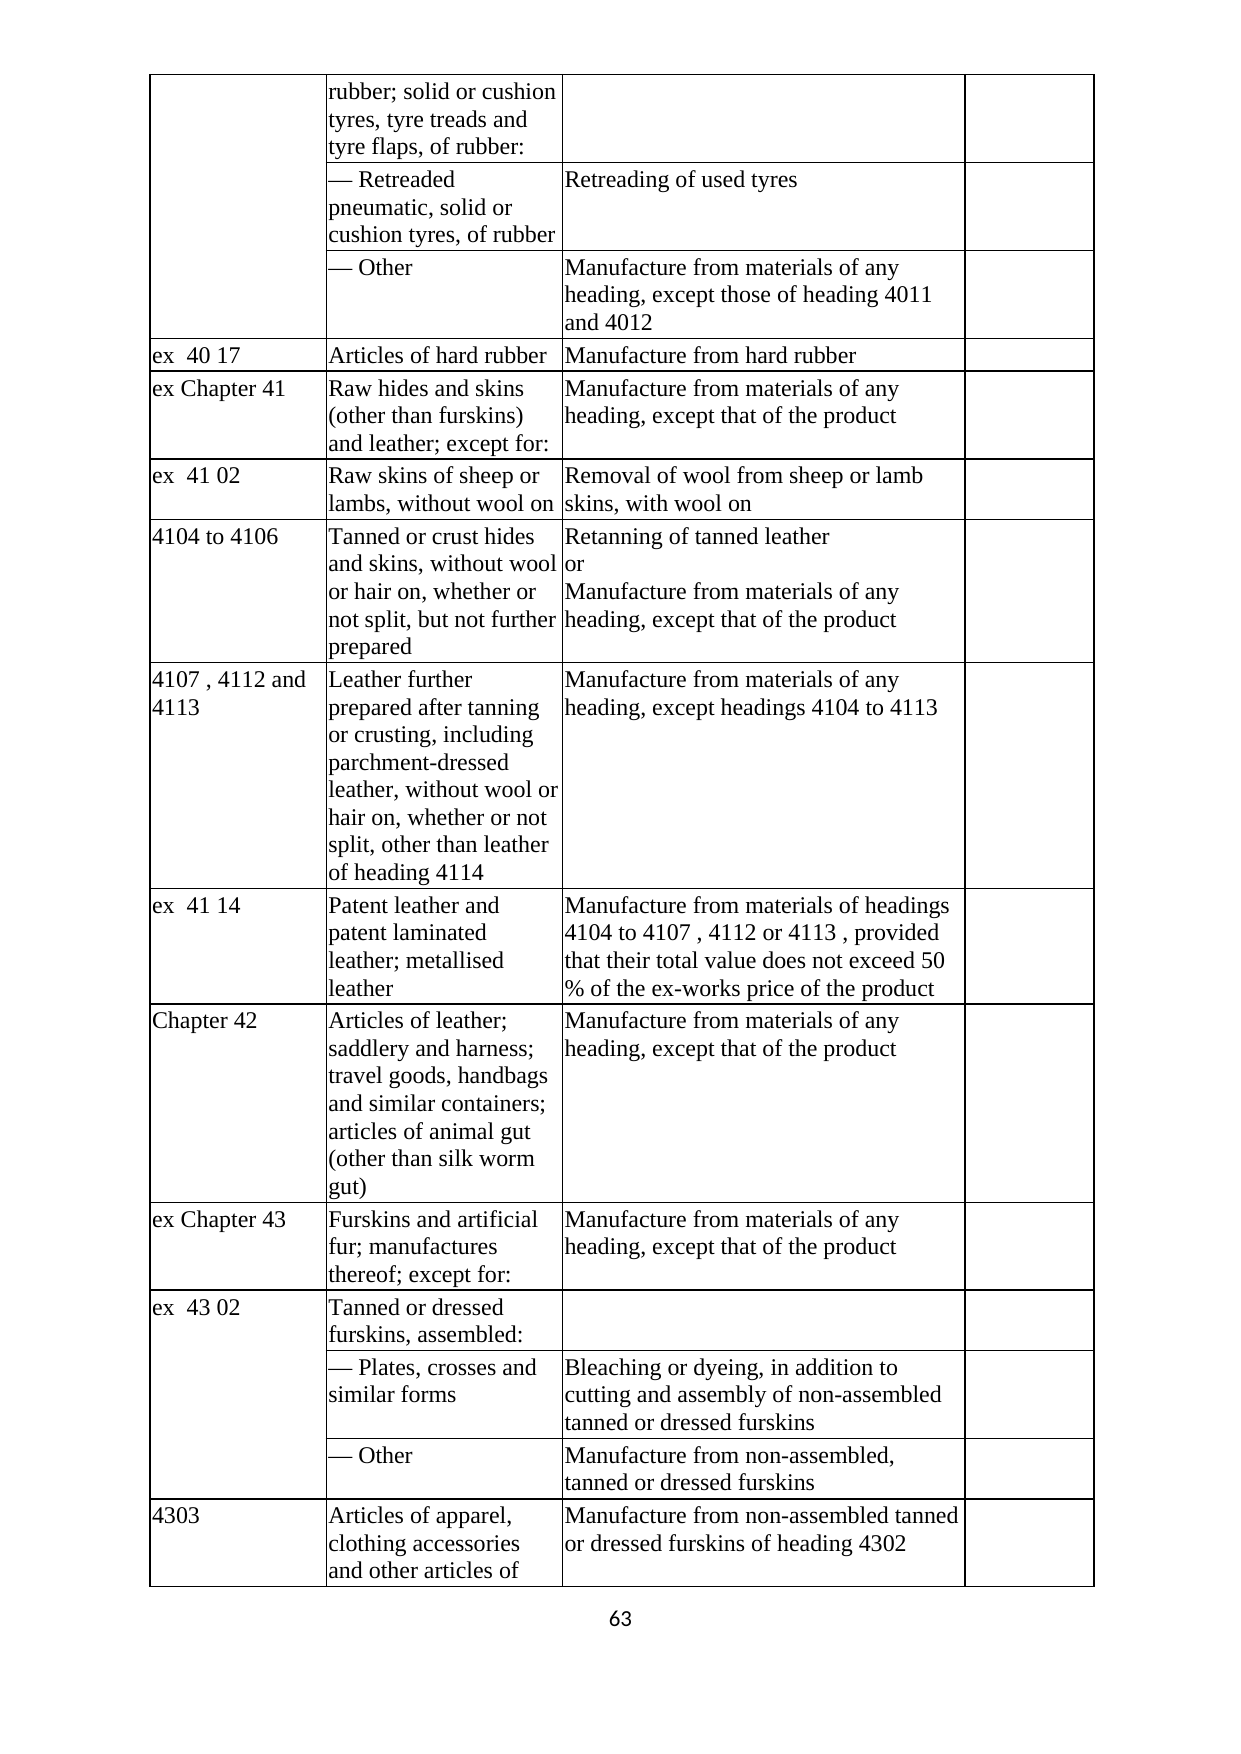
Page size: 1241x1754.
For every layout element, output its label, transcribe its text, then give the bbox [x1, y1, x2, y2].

table_cell [966, 163, 1093, 249]
table_cell [563, 1291, 964, 1349]
table_cell ex 43 02 [151, 1291, 326, 1498]
table_cell Manufacture from materials of any heading, except headings 4104 to 4113 [563, 663, 964, 887]
table_cell Patent leather and patent laminated leather; metallised leather [327, 889, 562, 1003]
table_cell [966, 889, 1093, 1003]
table_cell ex 41 02 [151, 460, 326, 518]
table_cell Retreading of used tyres [563, 163, 964, 249]
table_cell [966, 1500, 1093, 1586]
table_cell [151, 75, 326, 337]
table_cell [966, 251, 1093, 337]
table_cell [966, 663, 1093, 887]
table_cell Manufacture from materials of any heading, except those of heading 4011 and 4012 [563, 251, 964, 337]
table_cell Manufacture from non-assembled tanned or dressed furskins of heading 4302 [563, 1500, 964, 1586]
table_cell [966, 1291, 1093, 1349]
table_cell Chapter 42 [151, 1005, 326, 1201]
table_cell — Other [327, 1439, 562, 1498]
table_cell [966, 520, 1093, 662]
table_cell [966, 75, 1093, 162]
table_cell [966, 339, 1093, 370]
table_cell Raw skins of sheep or lambs, without wool on [327, 460, 562, 518]
table_cell — Other [327, 251, 562, 337]
table_cell Manufacture from hard rubber [563, 339, 964, 370]
table_cell Tanned or crust hides and skins, without wool or hair on, whether or not split, but not further prepared [327, 520, 562, 662]
table_cell Furskins and artificial fur; manufactures thereof; except for: [327, 1203, 562, 1289]
table_cell [966, 1351, 1093, 1437]
table_cell Manufacture from materials of any heading, except that of the product [563, 1203, 964, 1289]
table_cell rubber; solid or cushion tyres, tyre treads and tyre flaps, of rubber: [327, 75, 562, 162]
table_cell ex Chapter 43 [151, 1203, 326, 1289]
table_cell Articles of apparel, clothing accessories and other articles of [327, 1500, 562, 1586]
table_cell 4104 to 4106 [151, 520, 326, 662]
table_cell [966, 1005, 1093, 1201]
table_cell ex 40 17 [151, 339, 326, 370]
table_cell Manufacture from non-assembled, tanned or dressed furskins [563, 1439, 964, 1498]
table_cell 4303 [151, 1500, 326, 1586]
table_cell Removal of wool from sheep or lamb skins, with wool on [563, 460, 964, 518]
table_cell Articles of leather; saddlery and harness; travel goods, handbags and similar containers; articles of animal gut (other than silk worm gut) [327, 1005, 562, 1201]
table_cell Raw hides and skins (other than furskins) and leather; except for: [327, 372, 562, 458]
table_cell 4107 , 4112 and 4113 [151, 663, 326, 887]
table_cell Manufacture from materials of any heading, except that of the product [563, 1005, 964, 1201]
table_cell [966, 1439, 1093, 1498]
table_cell Manufacture from materials of any heading, except that of the product [563, 372, 964, 458]
table_cell Retanning of tanned leather or Manufacture from materials of any heading, except that of the product [563, 520, 964, 662]
table_cell — Plates, crosses and similar forms [327, 1351, 562, 1437]
table_cell [966, 372, 1093, 458]
table_cell Tanned or dressed furskins, assembled: [327, 1291, 562, 1349]
table_cell Manufacture from materials of headings 4104 to 4107 , 4112 or 4113 , provided that their total value does not exceed 50 % of the ex-works price of the product [563, 889, 964, 1003]
table_cell Articles of hard rubber [327, 339, 562, 370]
table_cell [966, 1203, 1093, 1289]
table_cell — Retreaded pneumatic, solid or cushion tyres, of rubber [327, 163, 562, 249]
table_cell [563, 75, 964, 162]
table_cell Bleaching or dyeing, in addition to cutting and assembly of non-assembled tanned or dressed furskins [563, 1351, 964, 1437]
table_cell Leather further prepared after tanning or crusting, including parchment-dressed leather, without wool or hair on, whether or not split, other than leather of heading 4114 [327, 663, 562, 887]
table_cell ex Chapter 41 [151, 372, 326, 458]
table_cell ex 41 14 [151, 889, 326, 1003]
table_cell [966, 460, 1093, 518]
